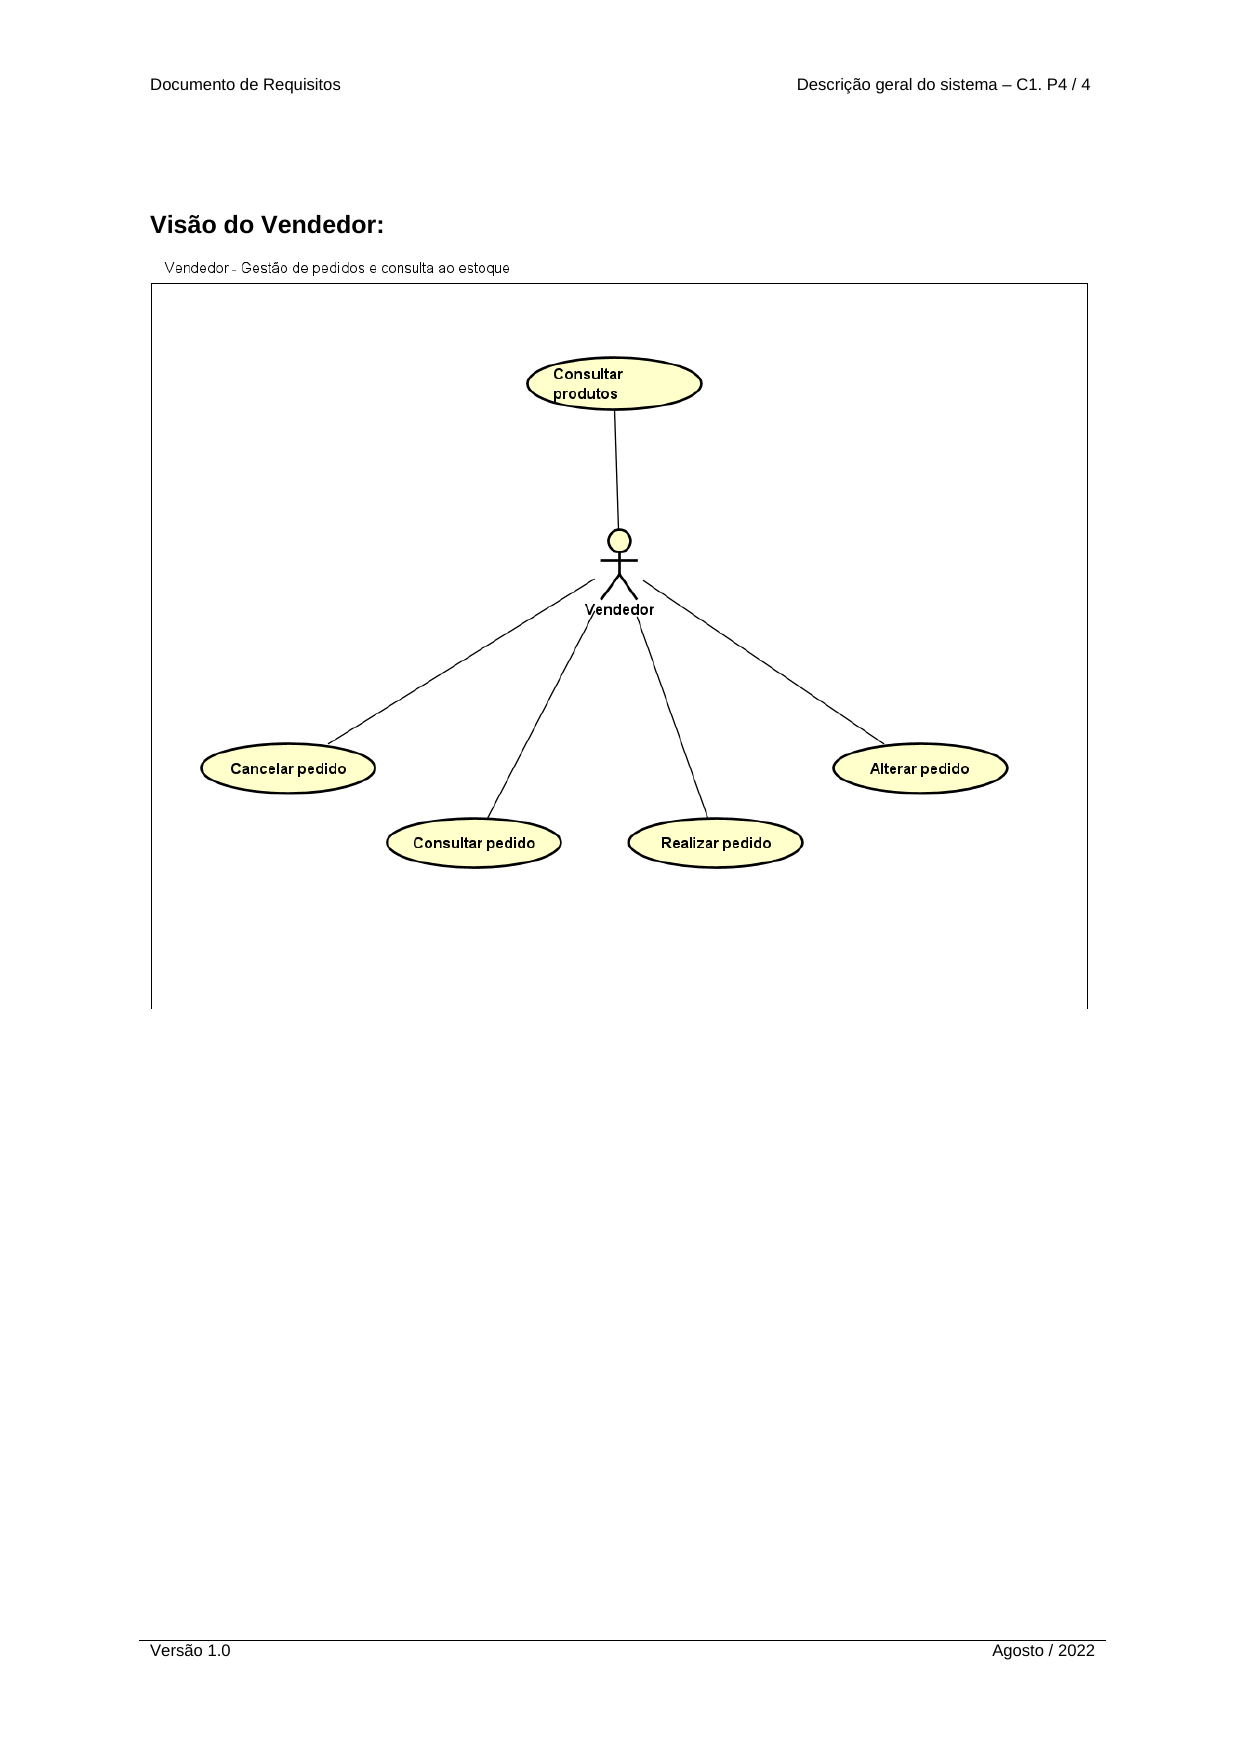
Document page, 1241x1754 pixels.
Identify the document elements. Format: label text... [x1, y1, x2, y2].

subtitle Visão do Vendedor: [150, 210, 1090, 239]
picture [150, 245, 1091, 1009]
